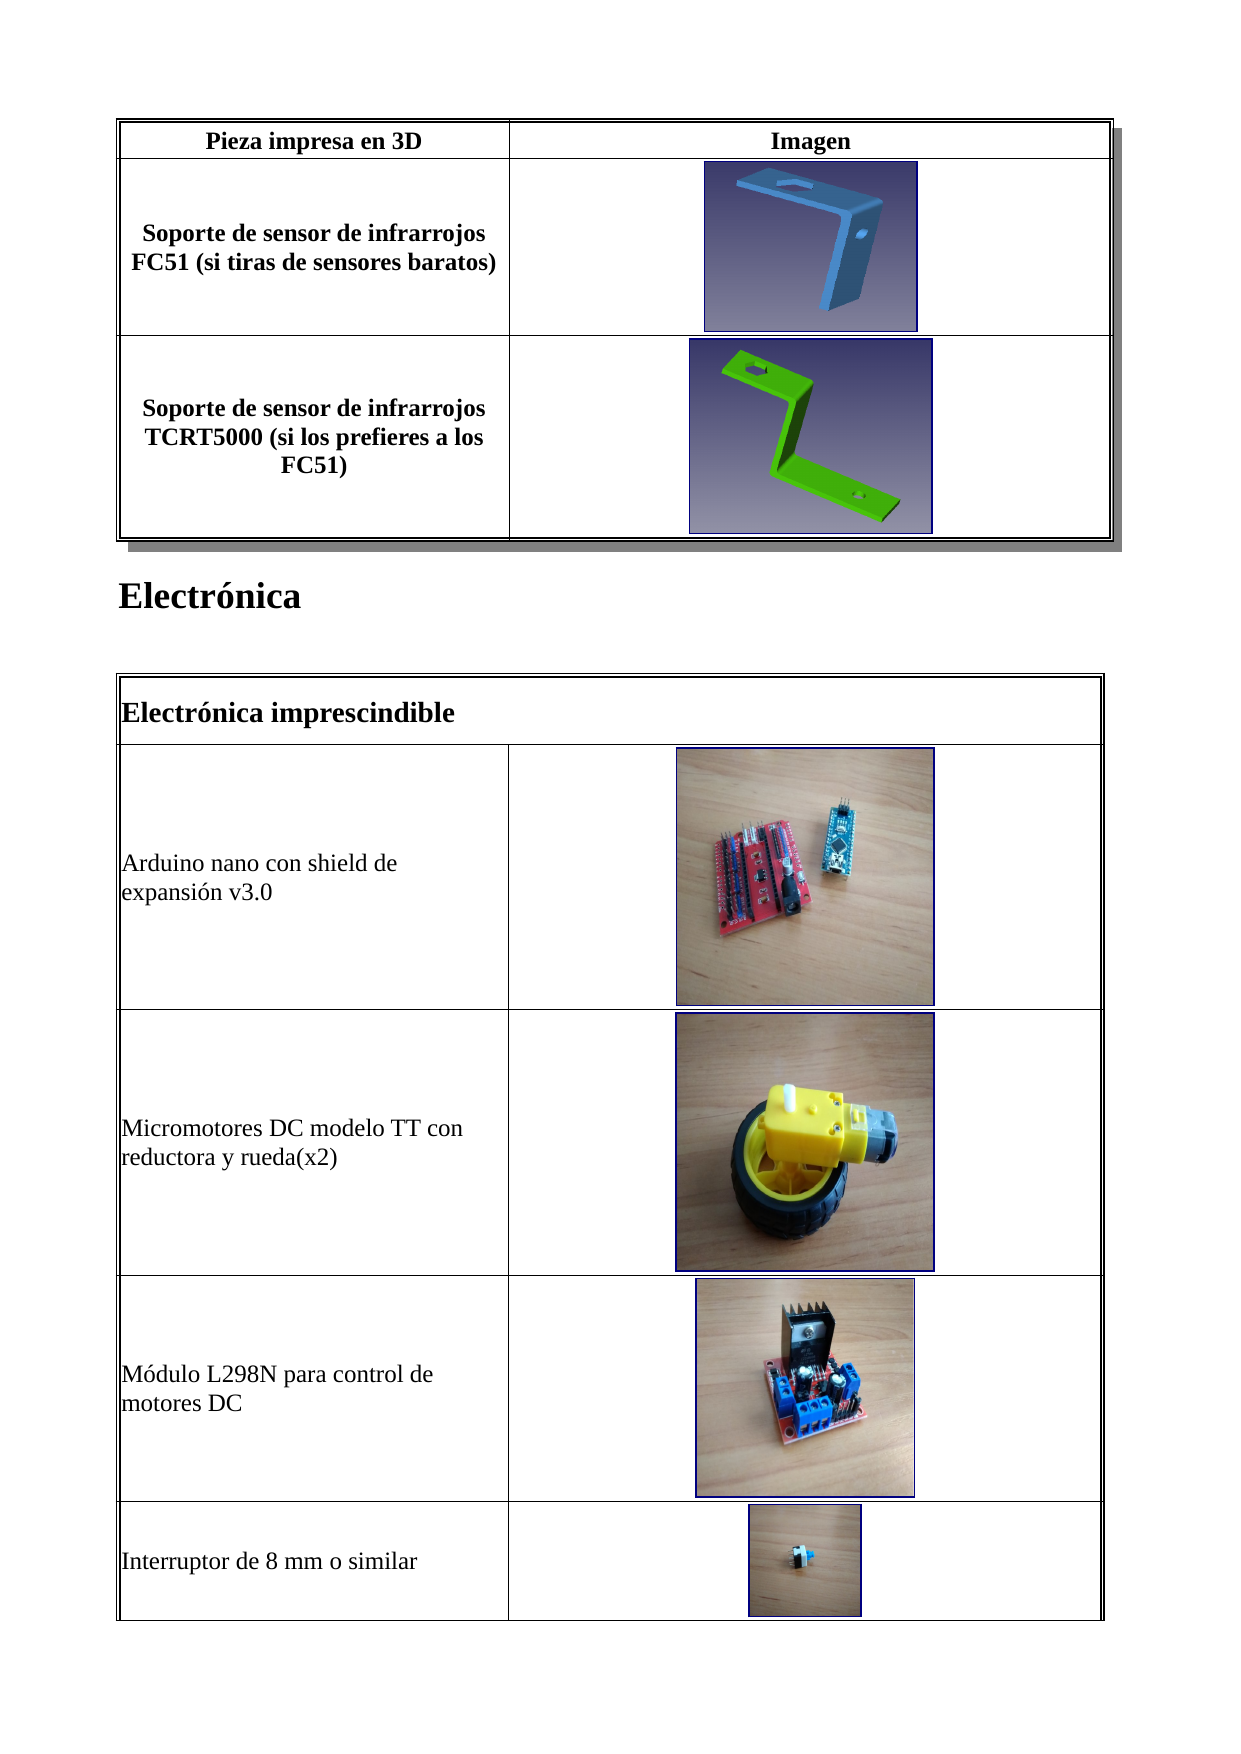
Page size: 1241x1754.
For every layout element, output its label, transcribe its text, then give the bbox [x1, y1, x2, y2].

table_cell Arduino nano con shield de expansión v3.0 [121, 745, 508, 1009]
picture [750, 1505, 860, 1616]
table_header Imagen [510, 123, 1109, 158]
table_cell Soporte de sensor de infrarrojos TCRT5000 (si los prefieres a los FC51) [121, 336, 509, 537]
picture [690, 340, 931, 533]
picture [697, 1279, 914, 1496]
table_cell Soporte de sensor de infrarrojos FC51 (si tiras de sensores baratos) [121, 159, 509, 335]
table_cell Módulo L298N para control de motores DC [121, 1276, 508, 1501]
picture [705, 162, 916, 331]
table_cell [509, 1502, 1100, 1620]
table_header Pieza impresa en 3D [121, 123, 509, 158]
table_cell [510, 336, 1109, 537]
subtitle Electrónica [118, 573, 1122, 616]
table_cell Micromotores DC modelo TT con reductora y rueda(x2) [121, 1010, 508, 1275]
table_cell [509, 1010, 1100, 1275]
table_cell Interruptor de 8 mm o similar [121, 1502, 508, 1620]
table_cell [510, 159, 1109, 335]
picture [677, 749, 933, 1005]
table_cell [509, 1276, 1100, 1501]
table_header Electrónica imprescindible [121, 678, 1100, 744]
picture [677, 1014, 933, 1270]
table_header [118, 662, 136, 673]
table_cell [509, 745, 1100, 1009]
